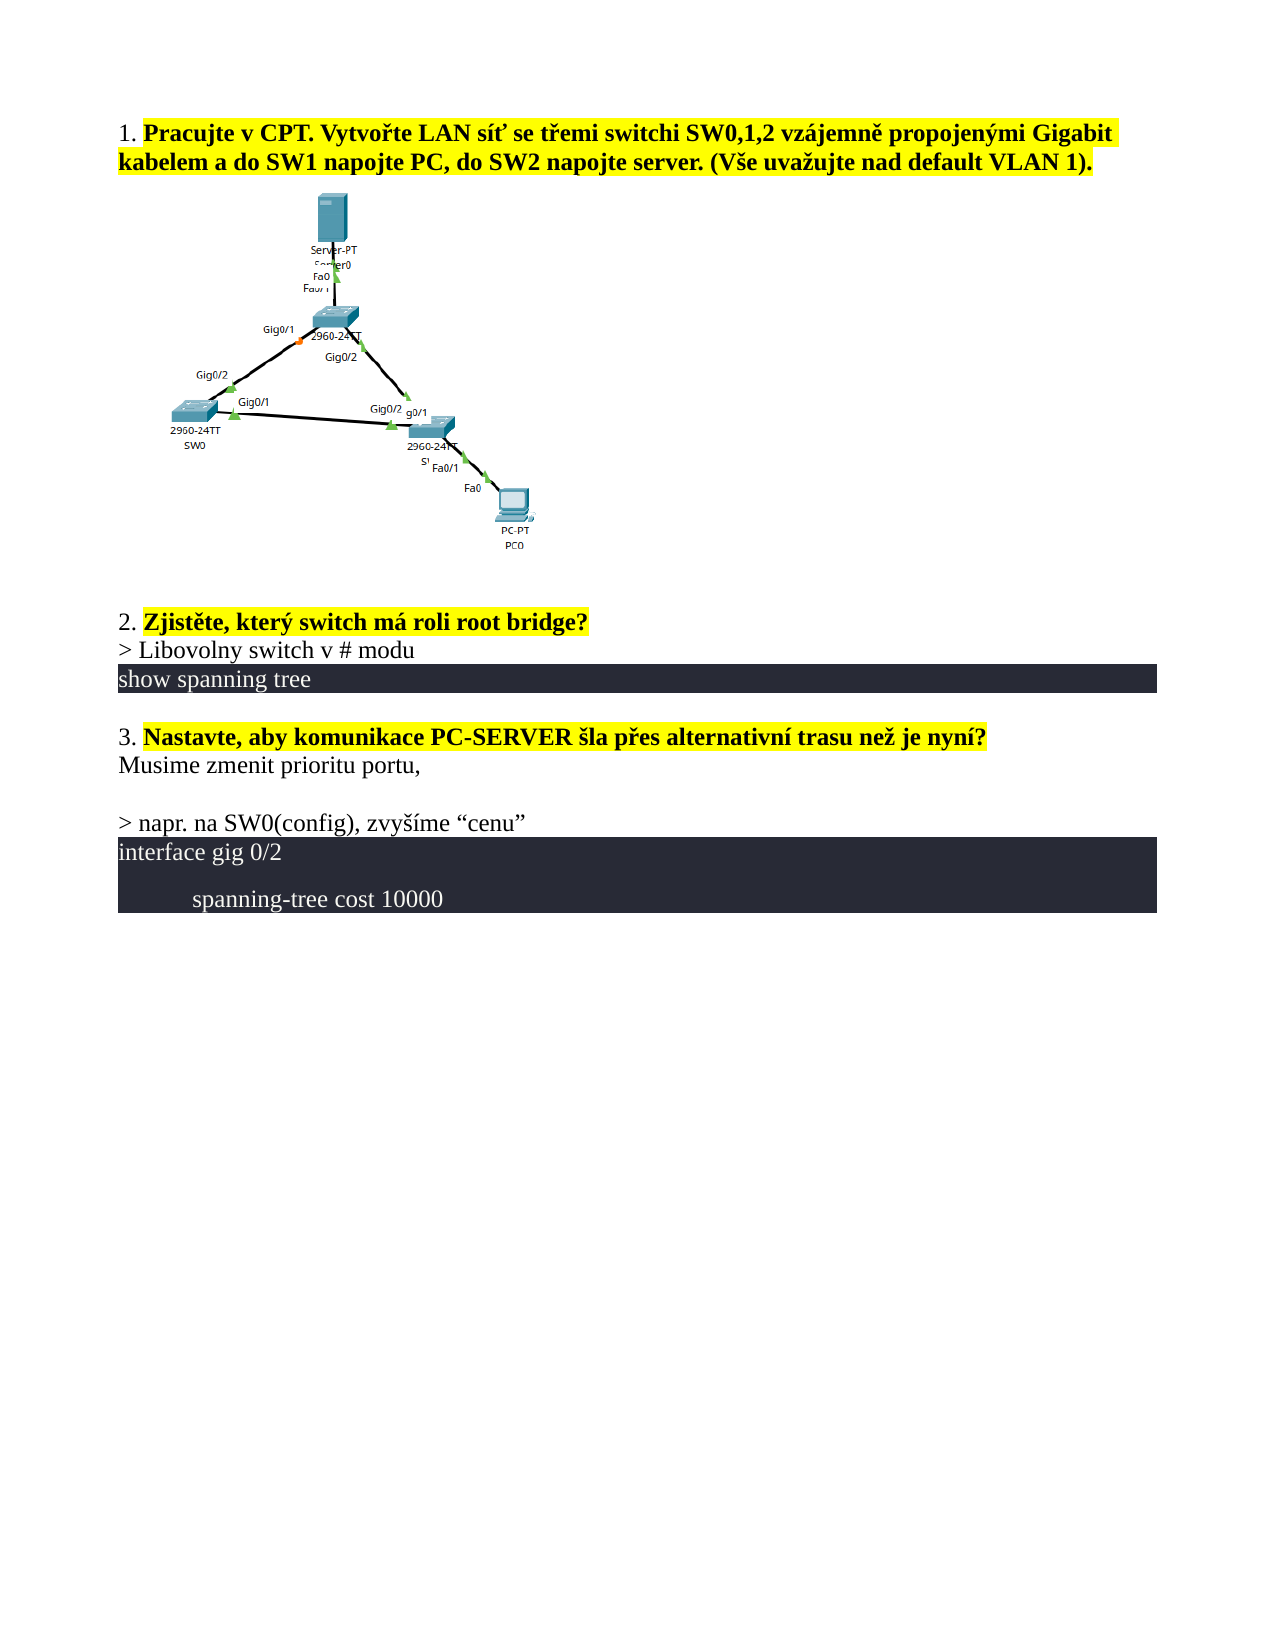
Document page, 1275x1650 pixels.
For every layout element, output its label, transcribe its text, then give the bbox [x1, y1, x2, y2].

text Musime zmenit prioritu portu, [118, 751, 1157, 779]
text 2. Zjistěte, který switch má roli root bridge? [118, 607, 1157, 636]
text show spanning tree [118, 664, 1157, 693]
text > napr. na SW0(config), zvyšíme “cenu” [118, 808, 1157, 837]
text spanning-tree cost 10000 [118, 884, 1157, 913]
text > Libovolny switch v # modu [118, 636, 1157, 664]
text interface gig 0/2 [118, 837, 1157, 866]
picture [118, 175, 578, 566]
text 1. Pracujte v CPT. Vytvořte LAN síť se třemi switchi SW0,1,2 vzájemně propojenými Gigabit kabelem a do SW1 napojte PC, do SW2 napojte server. (Vše uvažujte nad default VLAN 1). [118, 118, 1157, 176]
text 3. Nastavte, aby komunikace PC-SERVER šla přes alternativní trasu než je nyní? [118, 722, 1157, 751]
